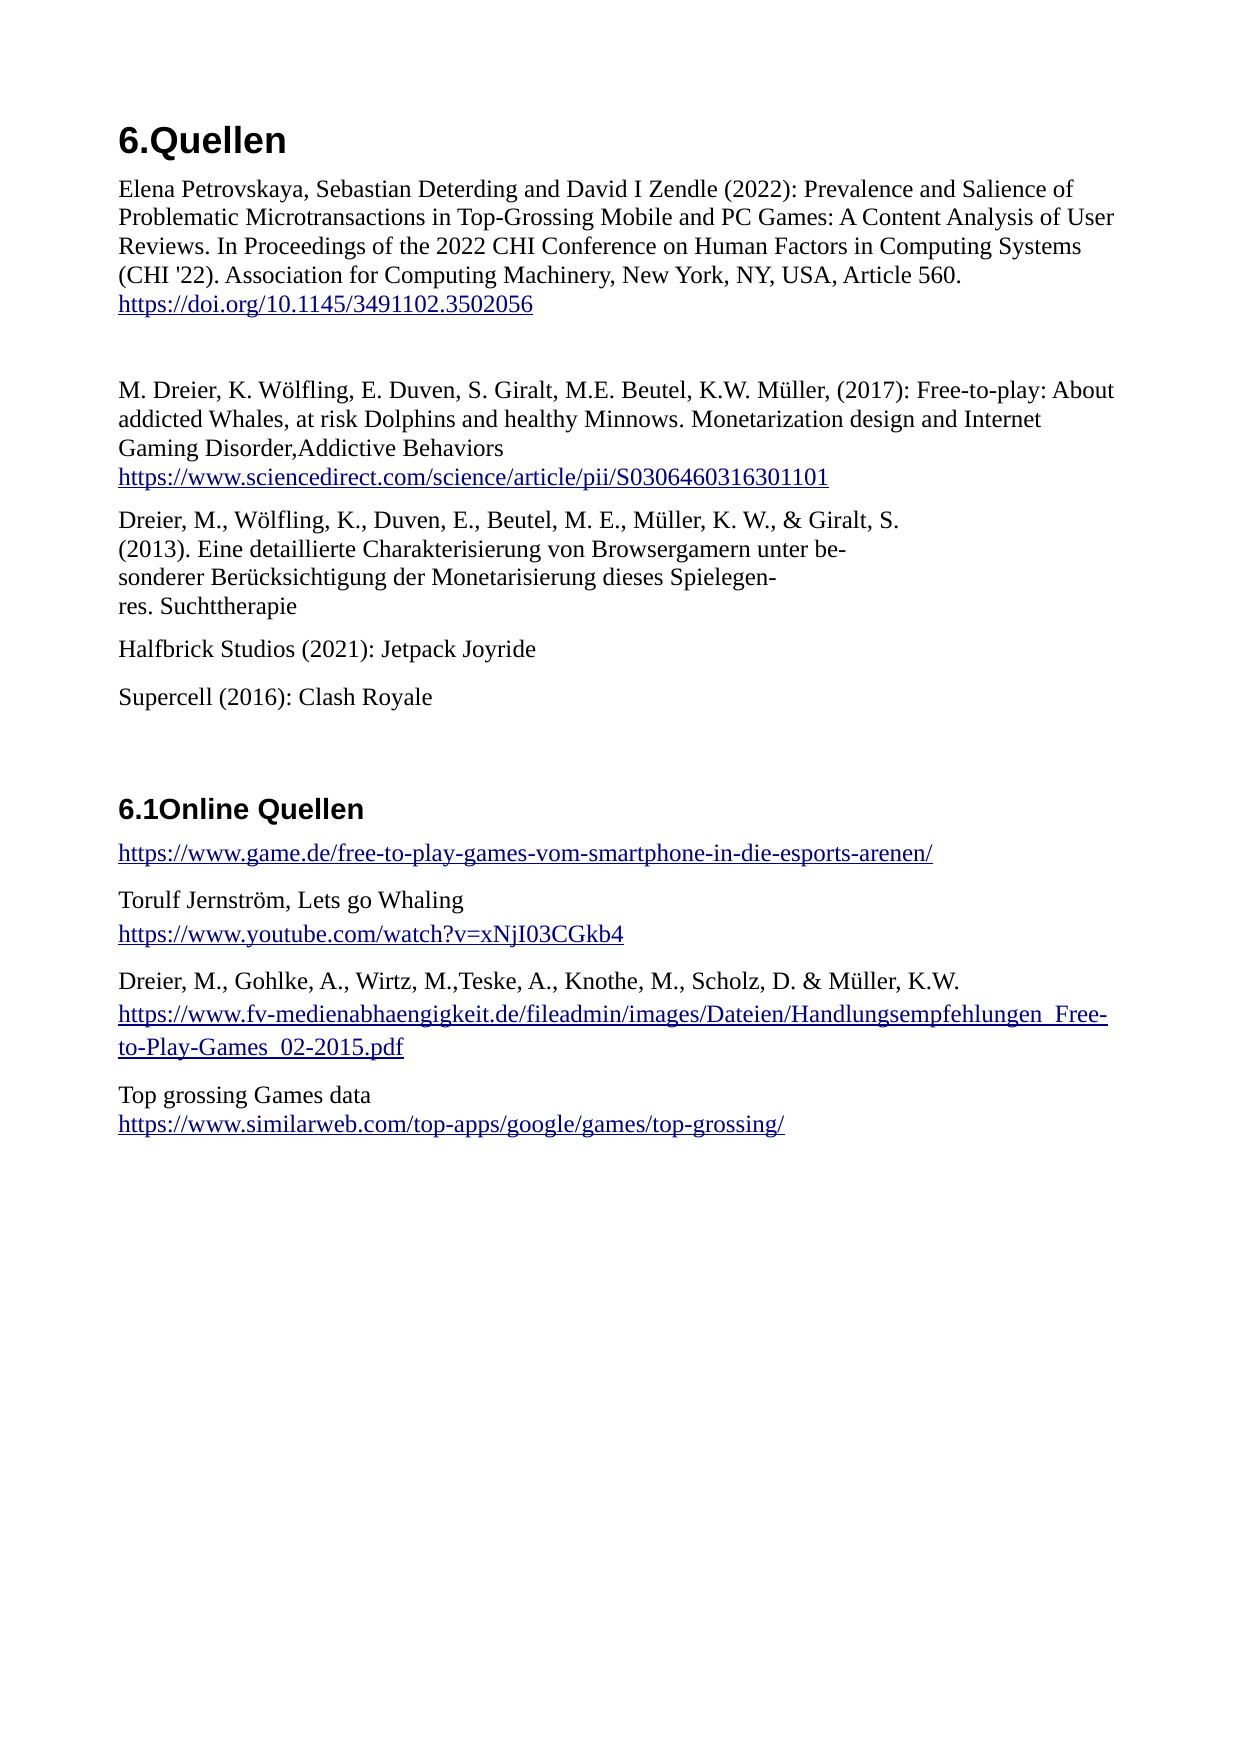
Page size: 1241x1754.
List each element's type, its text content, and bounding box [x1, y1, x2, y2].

subtitle 6.1Online Quellen [118, 792, 1122, 826]
text Elena Petrovskaya, Sebastian Deterding and David I Zendle (2022): Prevalence and Salience of Problematic Microtransactions in Top-Grossing Mobile and PC Games: A Content Analysis of User Reviews. In Proceedings of the 2022 CHI Conference on Human Factors in Computing Systems (CHI '22). Association for Computing Machinery, New York, NY, USA, Article 560. https://doi.org/10.1145/3491102.3502056 [118, 174, 1122, 317]
text Dreier, M., Wölfling, K., Duven, E., Beutel, M. E., Müller, K. W., & Giralt, S. (2013). Eine detaillierte Charakterisierung von Browsergamern unter be- sonderer Berücksichtigung der Monetarisierung dieses Spielegen- res. Suchttherapie [118, 505, 1122, 620]
subtitle 6.Quellen [118, 118, 1122, 161]
text https://www.game.de/free-to-play-games-vom-smartphone-in-die-esports-arenen/ [118, 838, 1122, 867]
text Torulf Jernström, Lets go Whaling https://www.youtube.com/watch?v=xNjI03CGkb4 [118, 886, 1122, 947]
text Halfbrick Studios (2021): Jetpack Joyride [118, 634, 1122, 663]
text Supercell (2016): Clash Royale [118, 682, 1122, 711]
text M. Dreier, K. Wölfling, E. Duven, S. Giralt, M.E. Beutel, K.W. Müller, (2017): Free-to-play: About addicted Whales, at risk Dolphins and healthy Minnows. Monetarization design and Internet Gaming Disorder,Addictive Behaviors https://www.sciencedirect.com/science/article/pii/S0306460316301101 [118, 375, 1122, 490]
text Top grossing Games data https://www.similarweb.com/top-apps/google/games/top-grossing/ [118, 1080, 1122, 1137]
text Dreier, M., Gohlke, A., Wirtz, M.,Teske, A., Knothe, M., Scholz, D. & Müller, K.W. https://www.fv-medienabhaengigkeit.de/fileadmin/images/Dateien/Handlungsempfehlungen_Free-to-Play-Games_02-2015.pdf [118, 966, 1122, 1061]
